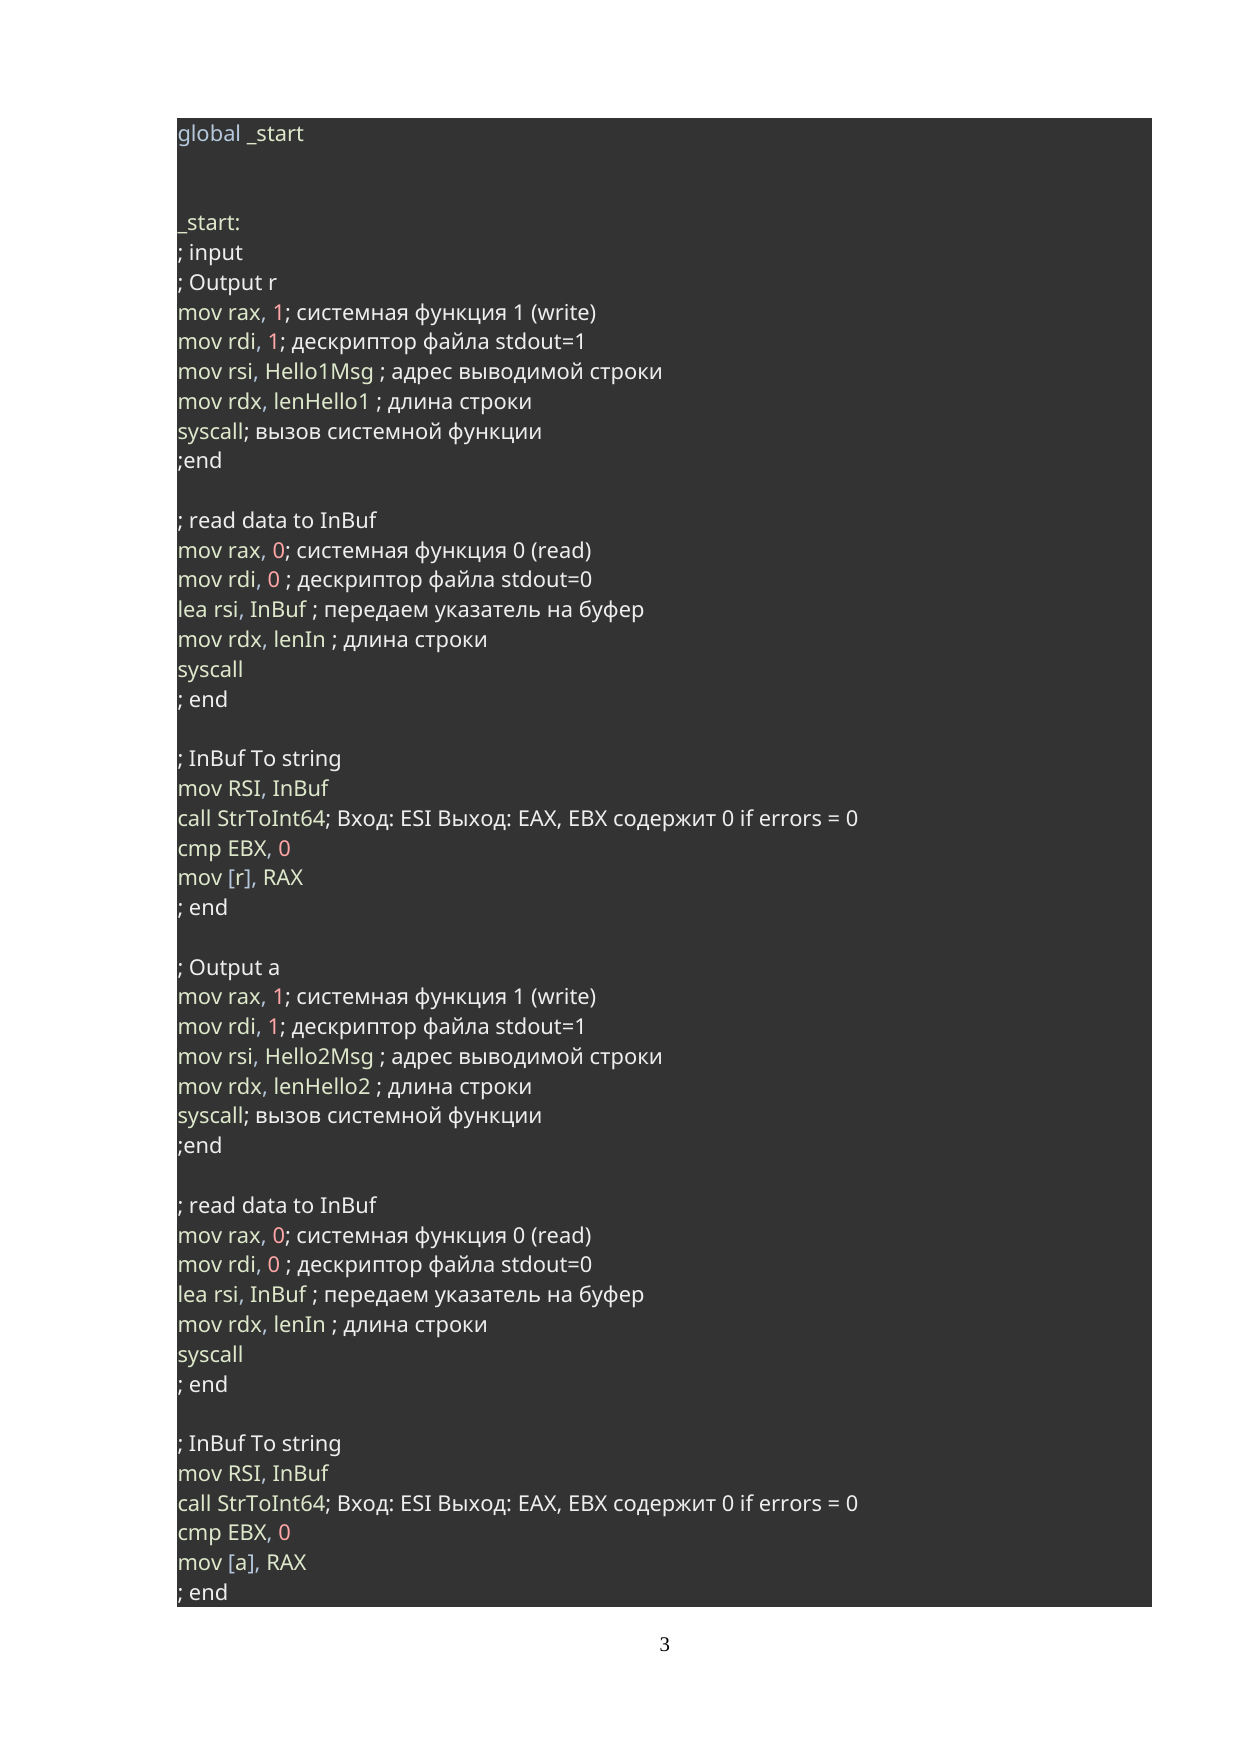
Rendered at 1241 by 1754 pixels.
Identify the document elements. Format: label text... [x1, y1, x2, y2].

text mov rax, 1; системная функция 1 (write) [177, 296, 1152, 326]
text ; InBuf To string [177, 1428, 1152, 1458]
text mov rdx, lenIn ; длина строки [177, 1309, 1152, 1339]
text mov rdi, 1; дескриптор файла stdout=1 [177, 1011, 1152, 1041]
text mov [a], RAX [177, 1547, 1152, 1577]
text cmp EBX, 0 [177, 1517, 1152, 1547]
text mov rax, 1; системная функция 1 (write) [177, 981, 1152, 1011]
text lea rsi, InBuf ; передаем указатель на буфер [177, 594, 1152, 624]
text ; read data to InBuf [177, 505, 1152, 535]
text syscall; вызов системной функции [177, 416, 1152, 445]
text mov rax, 0; системная функция 0 (read) [177, 535, 1152, 564]
text mov rdx, lenHello1 ; длина строки [177, 386, 1152, 416]
text mov rdi, 1; дескриптор файла stdout=1 [177, 326, 1152, 356]
text _start: [177, 207, 1152, 237]
text syscall; вызов системной функции [177, 1101, 1152, 1130]
text mov rdi, 0 ; дескриптор файла stdout=0 [177, 564, 1152, 594]
text syscall [177, 654, 1152, 684]
text call StrToInt64; Вход: ESI Выход: EAX, EBX содержит 0 if errors = 0 [177, 1488, 1152, 1517]
text ;end [177, 1130, 1152, 1160]
text ; InBuf To string [177, 743, 1152, 773]
text ; end [177, 1577, 1152, 1607]
text ; end [177, 1368, 1152, 1398]
text ; input [177, 237, 1152, 267]
text syscall [177, 1339, 1152, 1368]
text ;end [177, 445, 1152, 475]
text mov rsi, Hello2Msg ; адрес выводимой строки [177, 1041, 1152, 1071]
text ; end [177, 684, 1152, 713]
text cmp EBX, 0 [177, 832, 1152, 862]
text mov [r], RAX [177, 862, 1152, 892]
text lea rsi, InBuf ; передаем указатель на буфер [177, 1279, 1152, 1309]
text ; Output a [177, 952, 1152, 981]
text ; end [177, 892, 1152, 922]
text global _start [177, 118, 1152, 148]
text mov rsi, Hello1Msg ; адрес выводимой строки [177, 356, 1152, 386]
text mov rdi, 0 ; дескриптор файла stdout=0 [177, 1249, 1152, 1279]
text call StrToInt64; Вход: ESI Выход: EAX, EBX содержит 0 if errors = 0 [177, 803, 1152, 832]
text ; Output r [177, 267, 1152, 296]
text mov rdx, lenIn ; длина строки [177, 624, 1152, 654]
text mov RSI, InBuf [177, 1458, 1152, 1488]
text mov RSI, InBuf [177, 773, 1152, 803]
text mov rax, 0; системная функция 0 (read) [177, 1219, 1152, 1249]
text mov rdx, lenHello2 ; длина строки [177, 1071, 1152, 1101]
text ; read data to InBuf [177, 1190, 1152, 1219]
